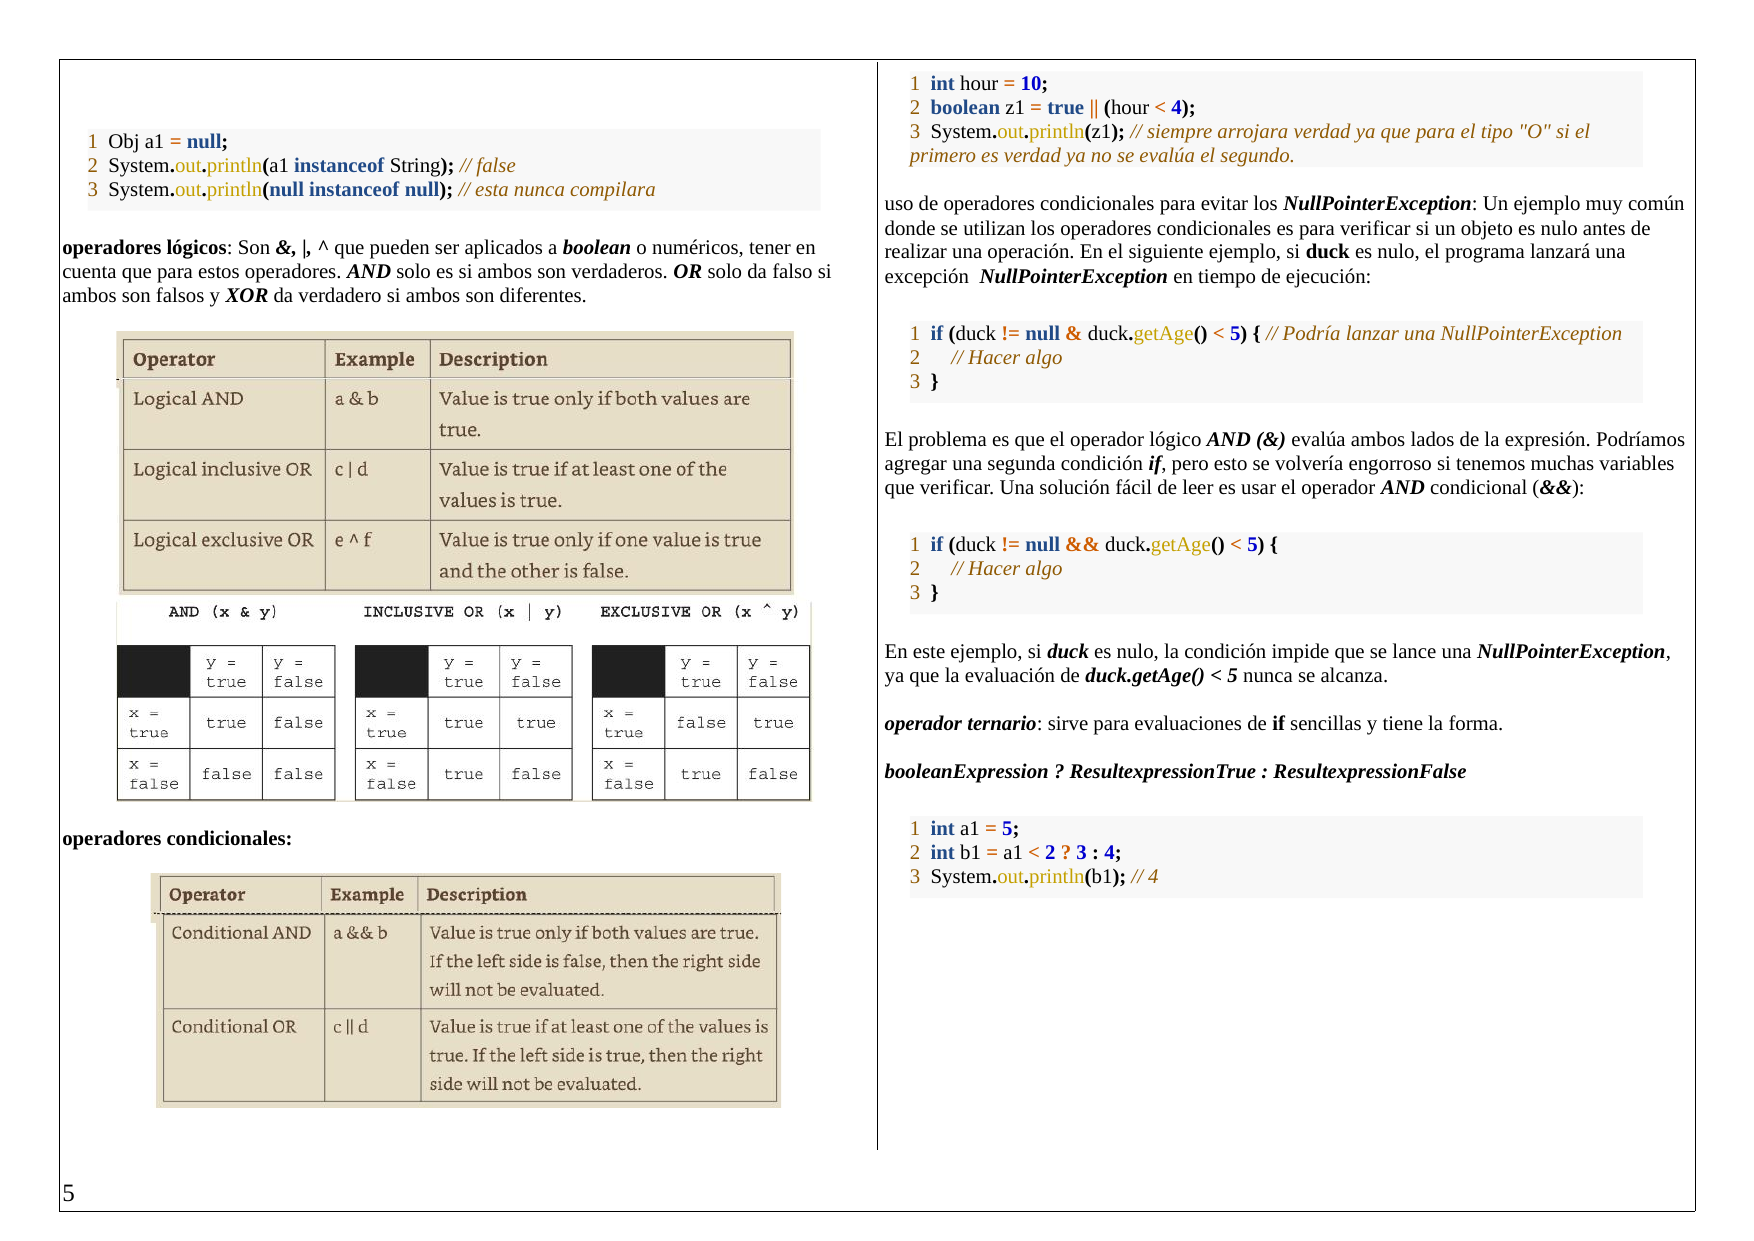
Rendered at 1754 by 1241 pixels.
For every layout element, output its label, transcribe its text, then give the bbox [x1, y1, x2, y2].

picture [116, 331, 816, 802]
text En este ejemplo, si duck es nulo, la condición impide que se lance una NullPointerException, ya que la evaluación de duck.getAge() < 5 nunca se alcanza. [884, 638, 1692, 687]
text operadores lógicos: Son &, |, ^ que pueden ser aplicados a boolean o numéricos, tener en cuenta que para estos operadores. AND solo es si ambos son verdaderos. OR solo da falso si ambos son falsos y XOR da verdadero si ambos son diferentes. [62, 235, 869, 307]
text operadores condicionales: [62, 825, 869, 849]
picture [150, 873, 782, 1108]
text operador ternario: sirve para evaluaciones de if sencillas y tiene la forma. [884, 711, 1692, 735]
text booleanExpression ? ResultexpressionTrue : ResultexpressionFalse [884, 759, 1692, 783]
text El problema es que el operador lógico AND (&) evalúa ambos lados de la expresión. Podríamos agregar una segunda condición if, pero esto se volvería engorroso si tenemos muchas variables que verificar. Una solución fácil de leer es usar el operador AND condicional (&&): [884, 427, 1692, 499]
text uso de operadores condicionales para evitar los NullPointerException: Un ejemplo muy común donde se utilizan los operadores condicionales es para verificar si un objeto es nulo antes de realizar una operación. En el siguiente ejemplo, si duck es nulo, el programa lanzará una excepción NullPointerException en tiempo de ejecución: [884, 191, 1692, 288]
